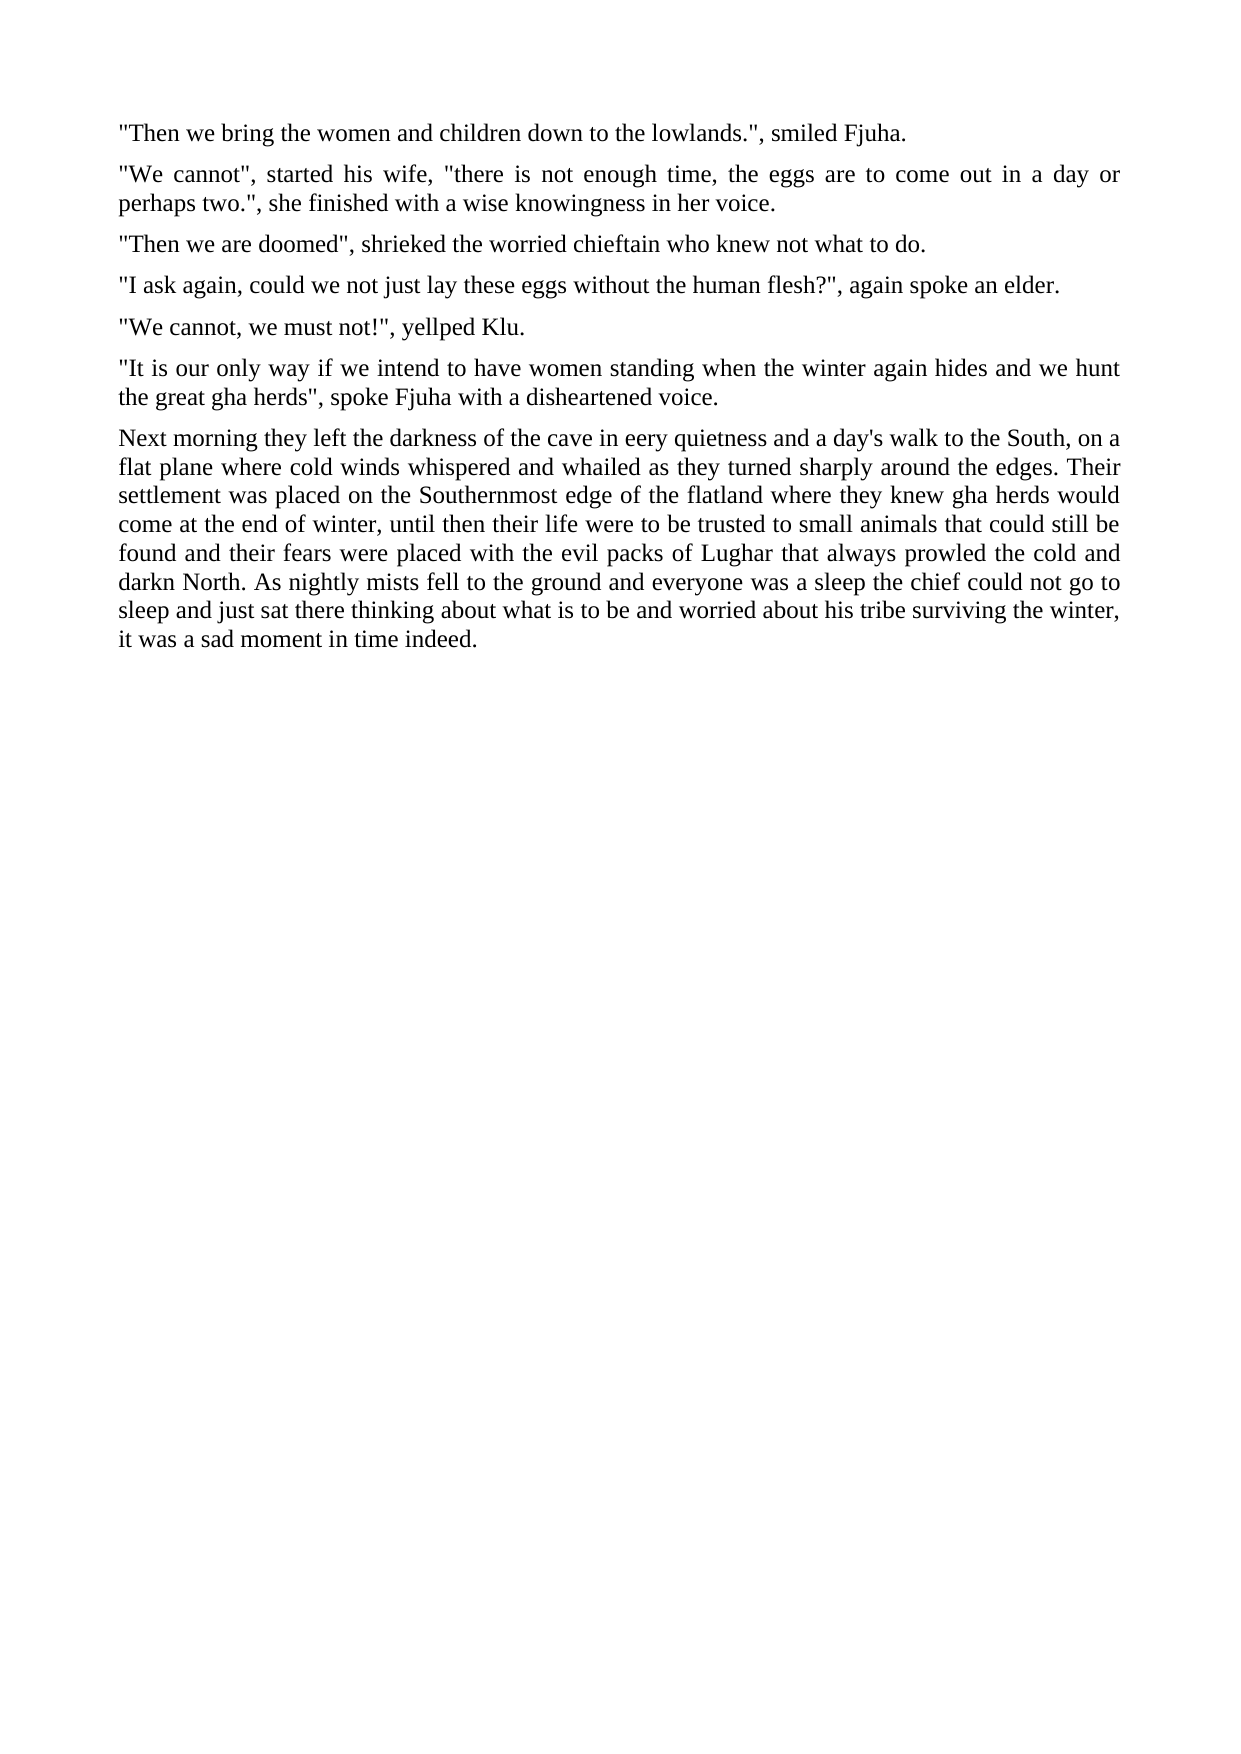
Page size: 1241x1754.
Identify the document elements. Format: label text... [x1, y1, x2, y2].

text "Then we are doomed", shrieked the worried chieftain who knew not what to do. [118, 229, 1122, 258]
text "Then we bring the women and children down to the lowlands.", smiled Fjuha. [118, 118, 1122, 147]
text "We cannot, we must not!", yellped Klu. [118, 312, 1122, 341]
text "It is our only way if we intend to have women standing when the winter again hides and we hunt the great gha herds", spoke Fjuha with a disheartened voice. [118, 353, 1122, 411]
text "I ask again, could we not just lay these eggs without the human flesh?", again spoke an elder. [118, 271, 1122, 299]
text "We cannot", started his wife, "there is not enough time, the eggs are to come out in a day or perhaps two.", she finished with a wise knowingness in her voice. [118, 159, 1122, 217]
text Next morning they left the darkness of the cave in eery quietness and a day's walk to the South, on a flat plane where cold winds whispered and whailed as they turned sharply around the edges. Their settlement was placed on the Southernmost edge of the flatland where they knew gha herds would come at the end of winter, until then their life were to be trusted to small animals that could still be found and their fears were placed with the evil packs of Lughar that always prowled the cold and darkn North. As nightly mists fell to the ground and everyone was a sleep the chief could not go to sleep and just sat there thinking about what is to be and worried about his tribe surviving the winter, it was a sad moment in time indeed. [118, 423, 1122, 653]
